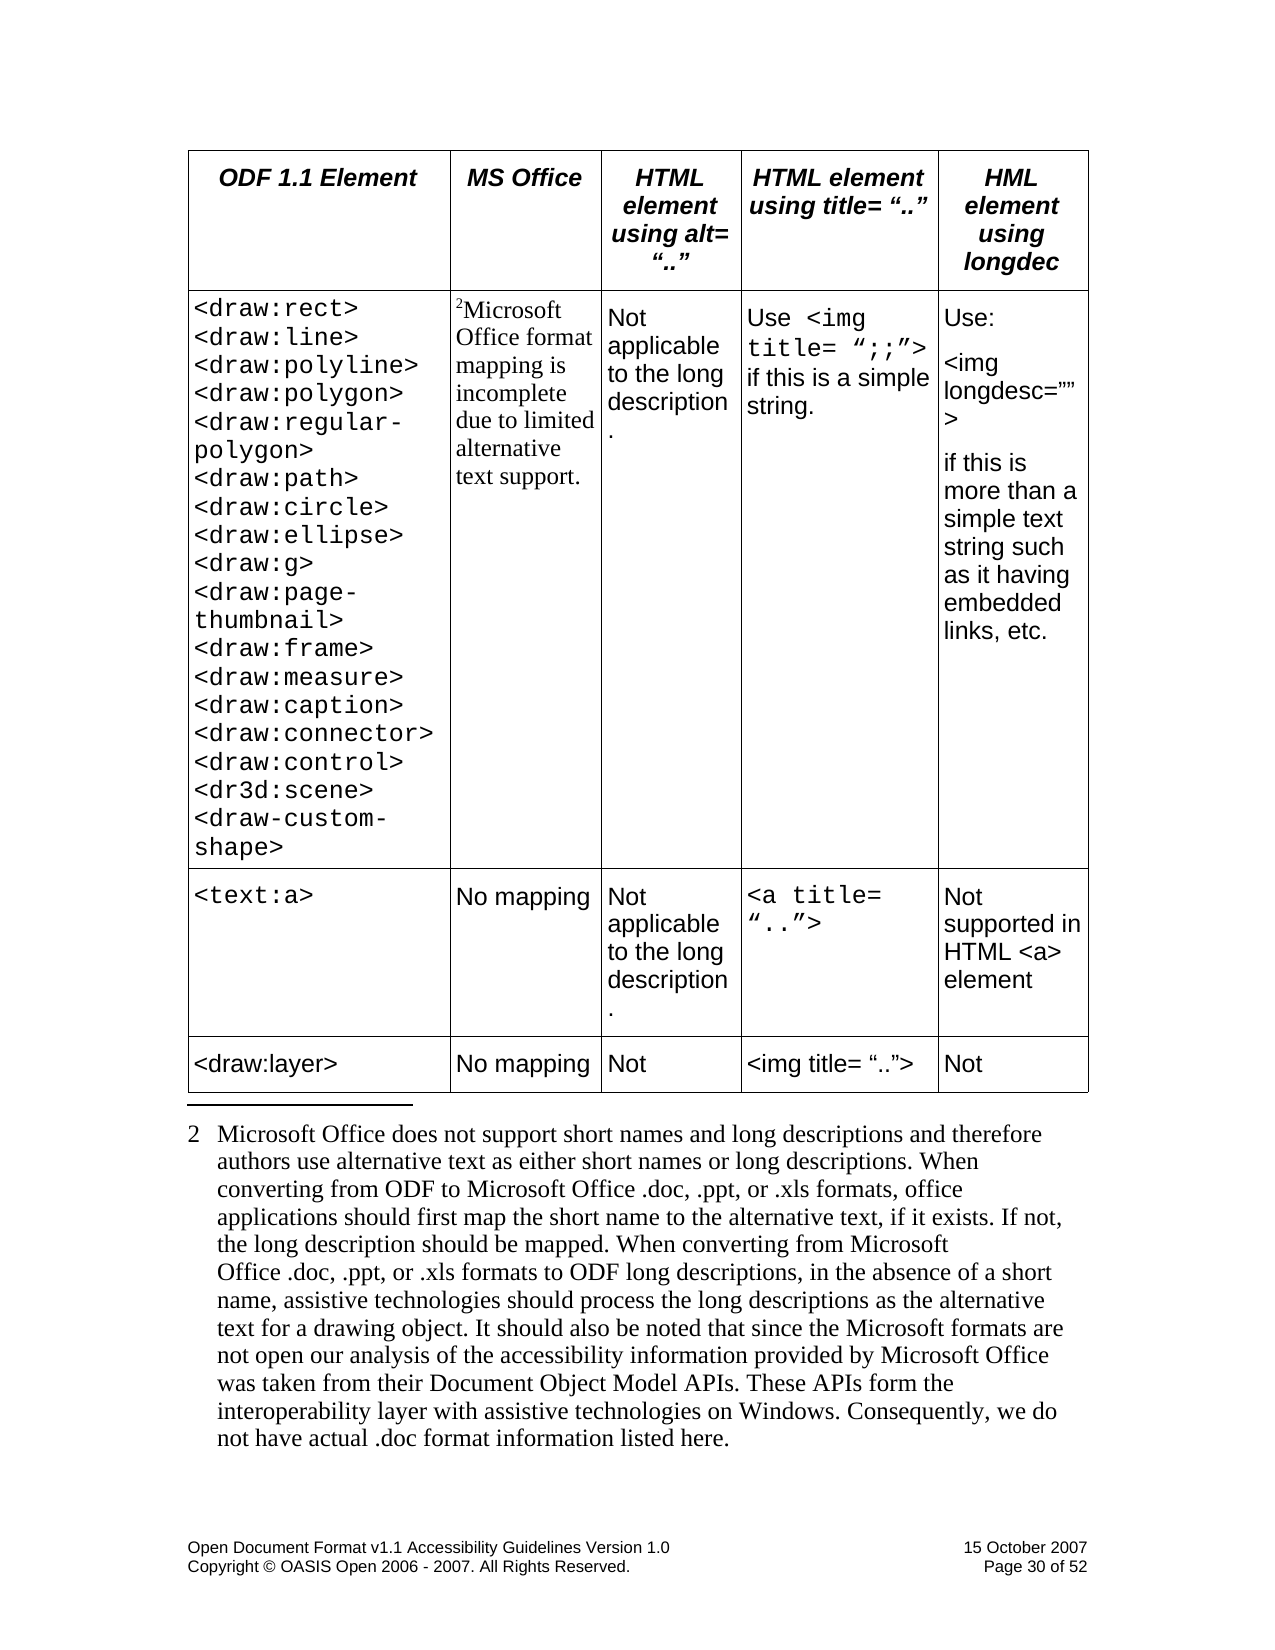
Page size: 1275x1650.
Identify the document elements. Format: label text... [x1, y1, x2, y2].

table_cell No mapping [451, 869, 601, 1036]
table_header MS Office [451, 151, 601, 290]
table_header HTML element using alt= “..” [602, 151, 741, 290]
table_cell Not [602, 1037, 741, 1092]
table_cell <draw:rect> <draw:line> <draw:polyline> <draw:polygon> <draw:regular-polygon> <draw:path> <draw:circle> <draw:ellipse> <draw:g> <draw:page-thumbnail> <draw:frame> <draw:measure> <draw:caption> <draw:connector> <draw:control> <dr3d:scene> <draw-custom-shape> [189, 291, 450, 868]
table_cell Not [939, 1037, 1088, 1092]
table_cell Microsoft Office format mapping is incomplete due to limited alternative text support. [451, 291, 601, 868]
table_header ODF 1.1 Element [189, 151, 450, 290]
table_cell <img title= “..”> [742, 1037, 938, 1092]
table_cell Not applicable to the long description. [602, 869, 741, 1036]
table_cell Not supported in HTML <a> element [939, 869, 1088, 1036]
table_cell Not applicable to the long description. [602, 291, 741, 868]
table_cell <a title= “..”> [742, 869, 938, 1036]
table_cell Use <img title= “;;”> if this is a simple string. [742, 291, 938, 868]
table_cell No mapping [451, 1037, 601, 1092]
table_cell <text:a> [189, 869, 450, 1036]
table_cell Use: <img longdesc=””> if this is more than a simple text string such as it having embedded links, etc. [939, 291, 1088, 868]
table_header HTML element using title= “..” [742, 151, 938, 290]
table_header HML element using longdec [939, 151, 1088, 290]
table_cell <draw:layer> [189, 1037, 450, 1092]
